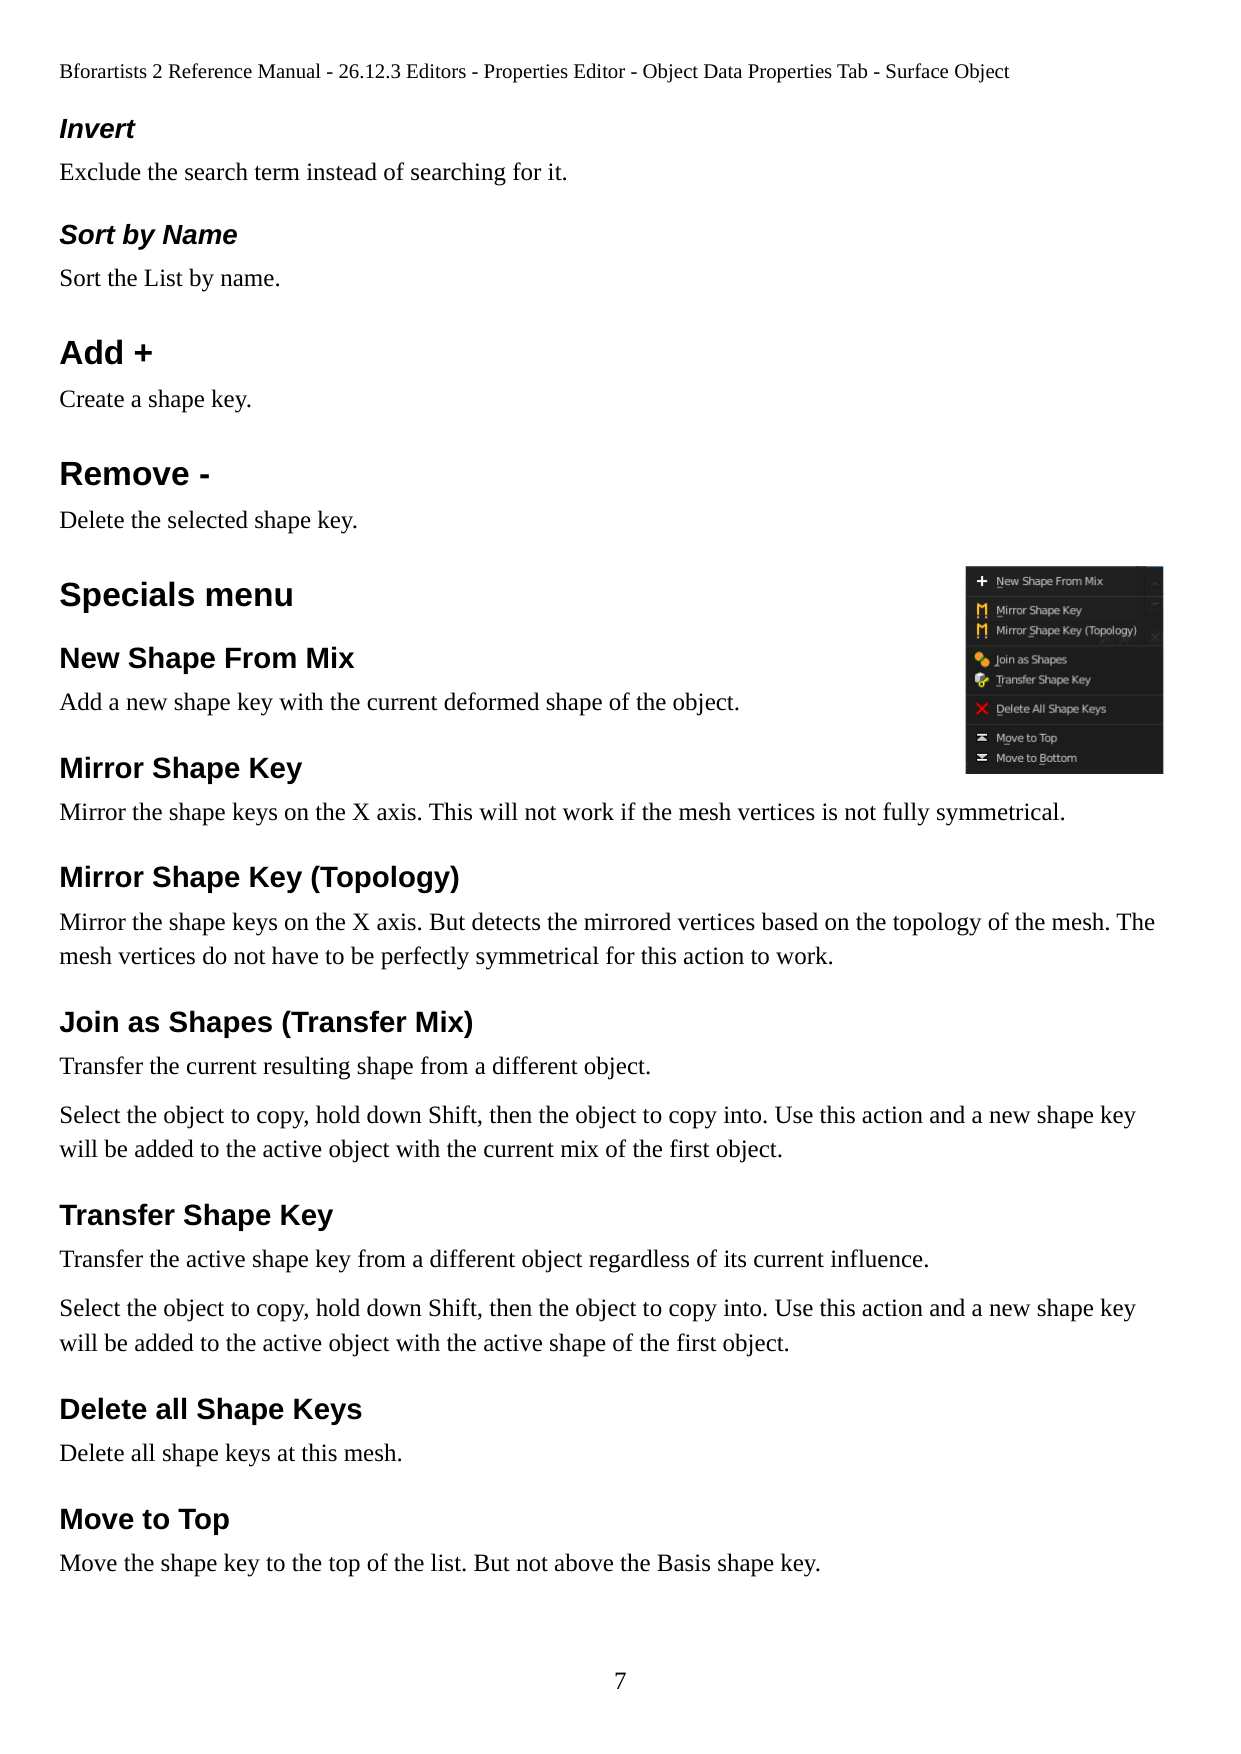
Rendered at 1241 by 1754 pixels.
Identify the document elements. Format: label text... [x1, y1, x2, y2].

subtitle Mirror Shape Key (Topology) [59, 860, 1181, 894]
subtitle Transfer Shape Key [59, 1198, 1181, 1232]
subtitle Invert [59, 113, 1181, 144]
text Transfer the active shape key from a different object regardless of its current influence. [59, 1244, 1181, 1273]
subtitle [1164, 641, 1181, 674]
subtitle Add + [59, 333, 1181, 371]
subtitle Join as Shapes (Transfer Mix) [59, 1005, 1181, 1038]
subtitle Remove - [59, 454, 1181, 492]
subtitle [1164, 575, 1181, 613]
text Move the shape key to the top of the list. But not above the Basis shape key. [59, 1548, 1181, 1577]
subtitle Mirror Shape Key [59, 751, 1181, 784]
subtitle New Shape From Mix [59, 641, 965, 674]
text Mirror the shape keys on the X axis. This will not work if the mesh vertices is not fully symmetrical. [59, 797, 1181, 826]
subtitle Sort by Name [59, 218, 1181, 250]
text Select the object to copy, hold down Shift, then the object to copy into. Use this action and a new shape key will be added to the active object with the current mix of the first object. [59, 1100, 1181, 1163]
subtitle Move to Top [59, 1502, 1181, 1535]
picture [965, 566, 1164, 774]
text Delete the selected shape key. [59, 505, 1181, 534]
text Select the object to copy, hold down Shift, then the object to copy into. Use this action and a new shape key will be added to the active object with the active shape of the first object. [59, 1293, 1181, 1357]
text Sort the List by name. [59, 263, 1181, 292]
subtitle Delete all Shape Keys [59, 1392, 1181, 1425]
text Delete all shape keys at this mesh. [59, 1438, 1181, 1467]
text Mirror the shape keys on the X axis. But detects the mirrored vertices based on the topology of the mesh. The mesh vertices do not have to be perfectly symmetrical for this action to work. [59, 907, 1181, 970]
text Add a new shape key with the current deformed shape of the object. [59, 687, 965, 716]
subtitle Specials menu [59, 575, 965, 613]
text Create a shape key. [59, 384, 1181, 413]
text Transfer the current resulting shape from a different object. [59, 1051, 1181, 1080]
text Exclude the search term instead of searching for it. [59, 157, 1181, 186]
